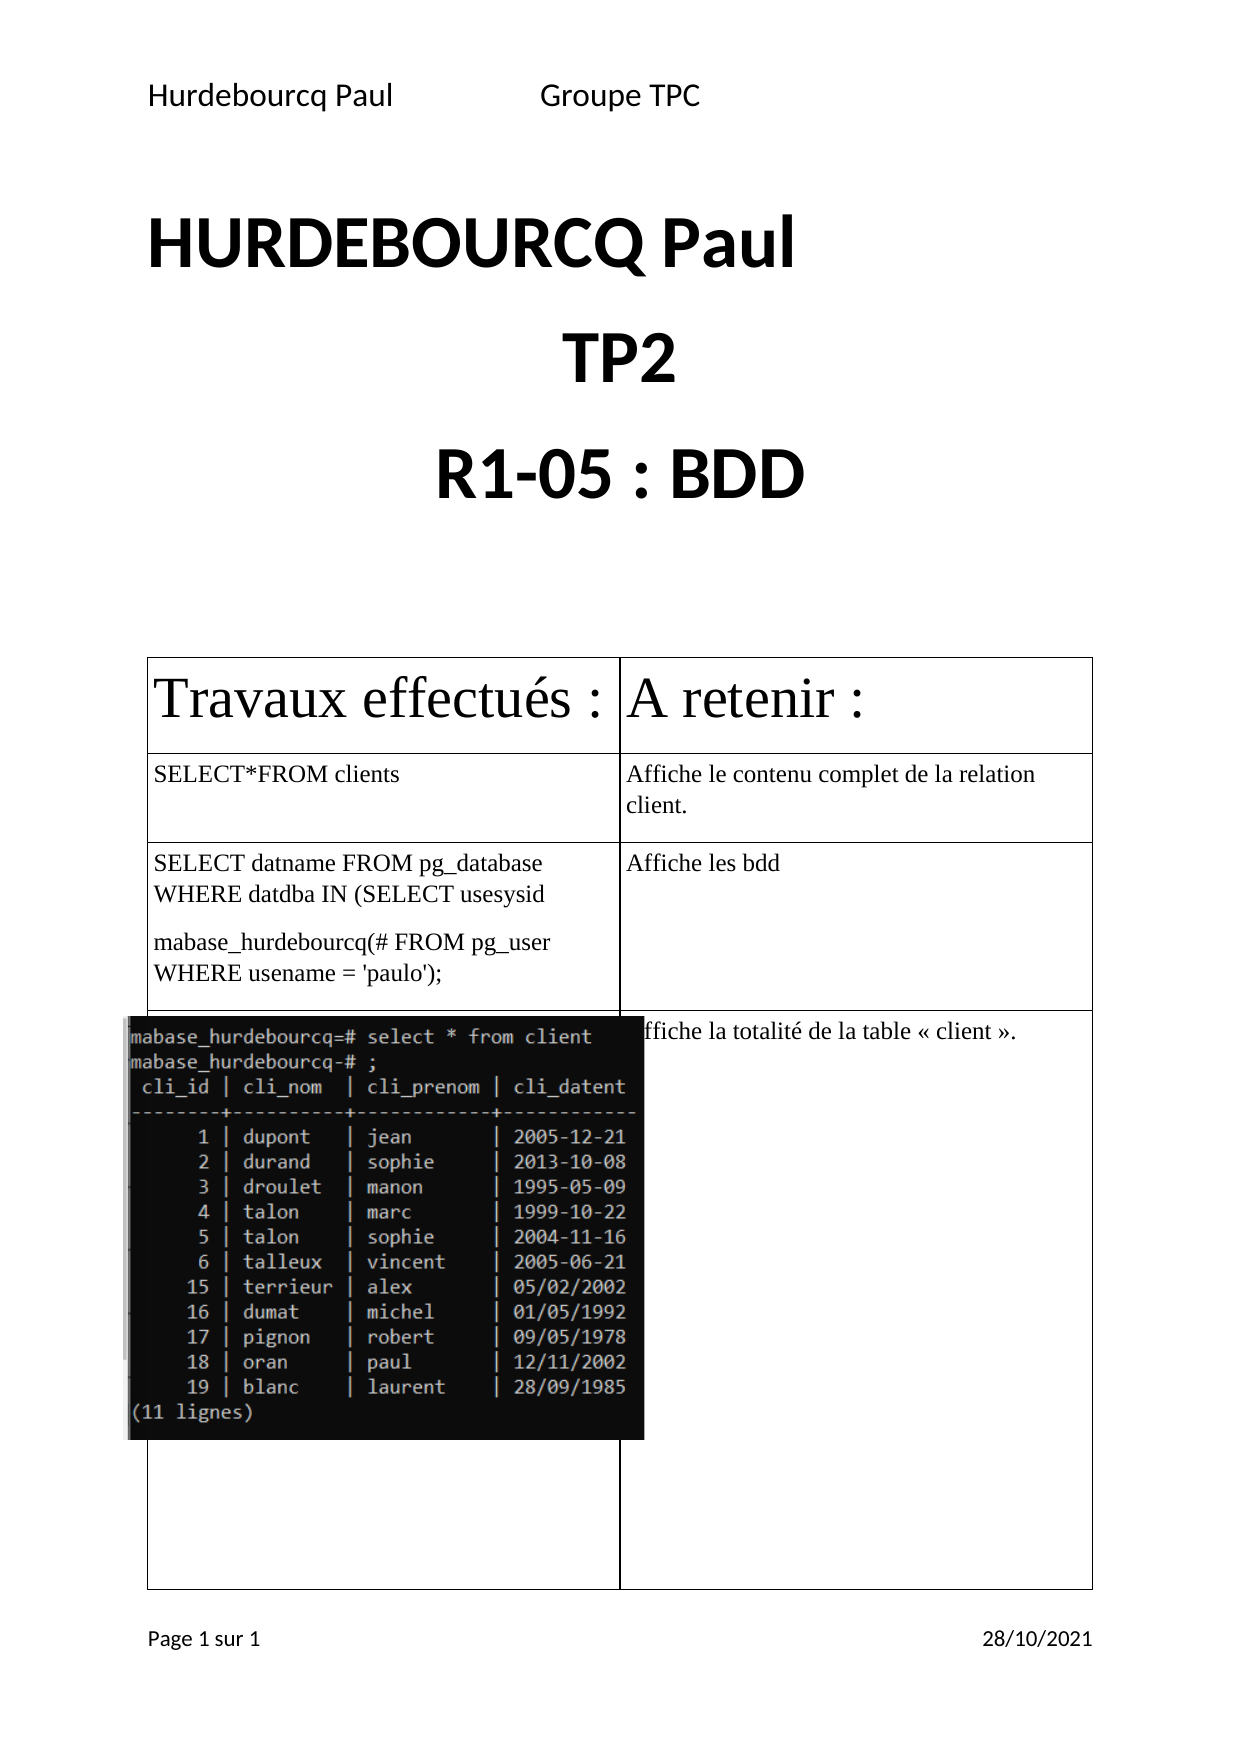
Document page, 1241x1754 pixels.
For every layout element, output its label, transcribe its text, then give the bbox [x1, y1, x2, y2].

table_header A retenir : [621, 658, 1092, 753]
table_cell [148, 1011, 619, 1016]
table_cell SELECT*FROM clients [148, 754, 619, 842]
text TP2 [148, 310, 1093, 402]
table_header Travaux effectués : [148, 658, 619, 753]
table_cell Affiche la totalité de la table « client ». [621, 1011, 1092, 1589]
table_cell Affiche les bdd [621, 843, 1092, 1009]
table_cell SELECT datname FROM pg_database WHERE datdba IN (SELECT usesysid mabase_hurdebourcq(# FROM pg_user WHERE usename = 'paulo'); [148, 843, 619, 1009]
text R1-05 : BDD [148, 426, 1093, 517]
text HURDEBOURCQ Paul [148, 194, 1093, 286]
table_cell Affiche le contenu complet de la relation client. [621, 754, 1092, 842]
table_cell [148, 1440, 619, 1589]
picture [123, 1016, 645, 1440]
